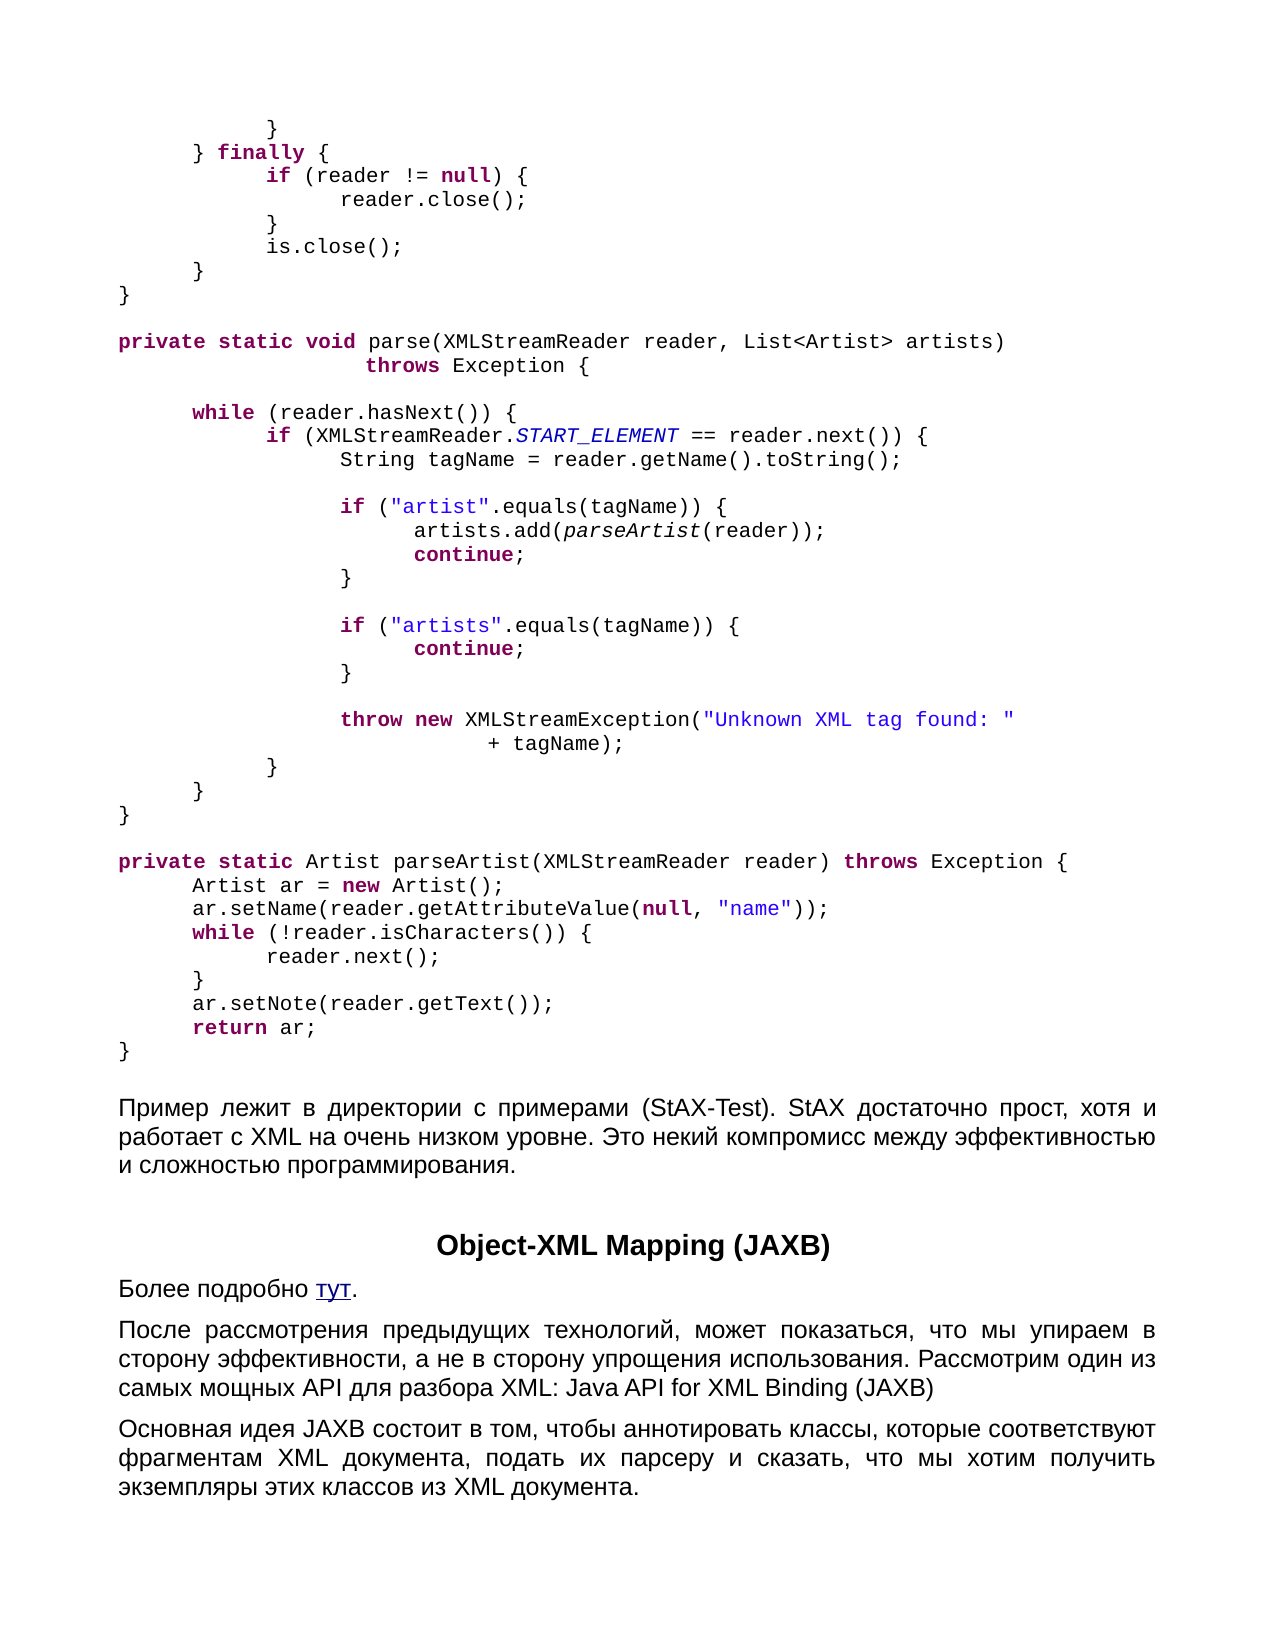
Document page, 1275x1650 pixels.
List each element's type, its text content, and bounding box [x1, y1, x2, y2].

text Artist ar = new Artist(); [118, 875, 1157, 898]
text } finally { [118, 142, 1157, 165]
text } [118, 780, 1157, 804]
text Пример лежит в директории с примерами (StAX-Test). StAX достаточно прост, хотя и работает с XML на очень низком уровне. Это некий компромисс между эффективностью и сложностью программирования. [118, 1093, 1157, 1179]
text if ("artist".equals(tagName)) { [118, 496, 1157, 520]
text } [118, 118, 1157, 142]
text if (reader != null) { [118, 165, 1157, 189]
text String tagName = reader.getName().toString(); [118, 449, 1157, 473]
subtitle Object-XML Mapping (JAXB) [118, 1228, 1157, 1261]
text private static void parse(XMLStreamReader reader, List<Artist> artists) [118, 331, 1157, 354]
text reader.close(); [118, 189, 1157, 213]
text while (!reader.isCharacters()) { [118, 922, 1157, 946]
text throw new XMLStreamException("Unknown XML tag found: " [118, 709, 1157, 733]
text is.close(); [118, 236, 1157, 260]
text throws Exception { [118, 354, 1157, 378]
text reader.next(); [118, 946, 1157, 969]
text Более подробно тут. [118, 1274, 1157, 1303]
text if (XMLStreamReader.START_ELEMENT == reader.next()) { [118, 426, 1157, 449]
text while (reader.hasNext()) { [118, 402, 1157, 426]
text continue; [118, 544, 1157, 567]
text Основная идея JAXB состоит в том, чтобы аннотировать классы, которые соответствуют фрагментам XML документа, подать их парсеру и сказать, что мы хотим получить экземпляры этих классов из XML документа. [118, 1414, 1157, 1500]
text + tagName); [118, 733, 1157, 757]
text } [118, 260, 1157, 284]
text } [118, 1040, 1157, 1064]
text if ("artists".equals(tagName)) { [118, 615, 1157, 638]
text ar.setNote(reader.getText()); [118, 993, 1157, 1017]
text } [118, 284, 1157, 307]
text ar.setName(reader.getAttributeValue(null, "name")); [118, 898, 1157, 922]
text artists.add(parseArtist(reader)); [118, 520, 1157, 544]
text } [118, 804, 1157, 827]
text После рассмотрения предыдущих технологий, может показаться, что мы упираем в сторону эффективности, а не в сторону упрощения использования. Рассмотрим один из самых мощных API для разбора XML: Java API for XML Binding (JAXB) [118, 1315, 1157, 1401]
text } [118, 662, 1157, 686]
text } [118, 969, 1157, 993]
text private static Artist parseArtist(XMLStreamReader reader) throws Exception { [118, 851, 1157, 875]
text } [118, 567, 1157, 591]
text continue; [118, 638, 1157, 662]
text } [118, 757, 1157, 780]
text } [118, 213, 1157, 236]
text return ar; [118, 1017, 1157, 1040]
